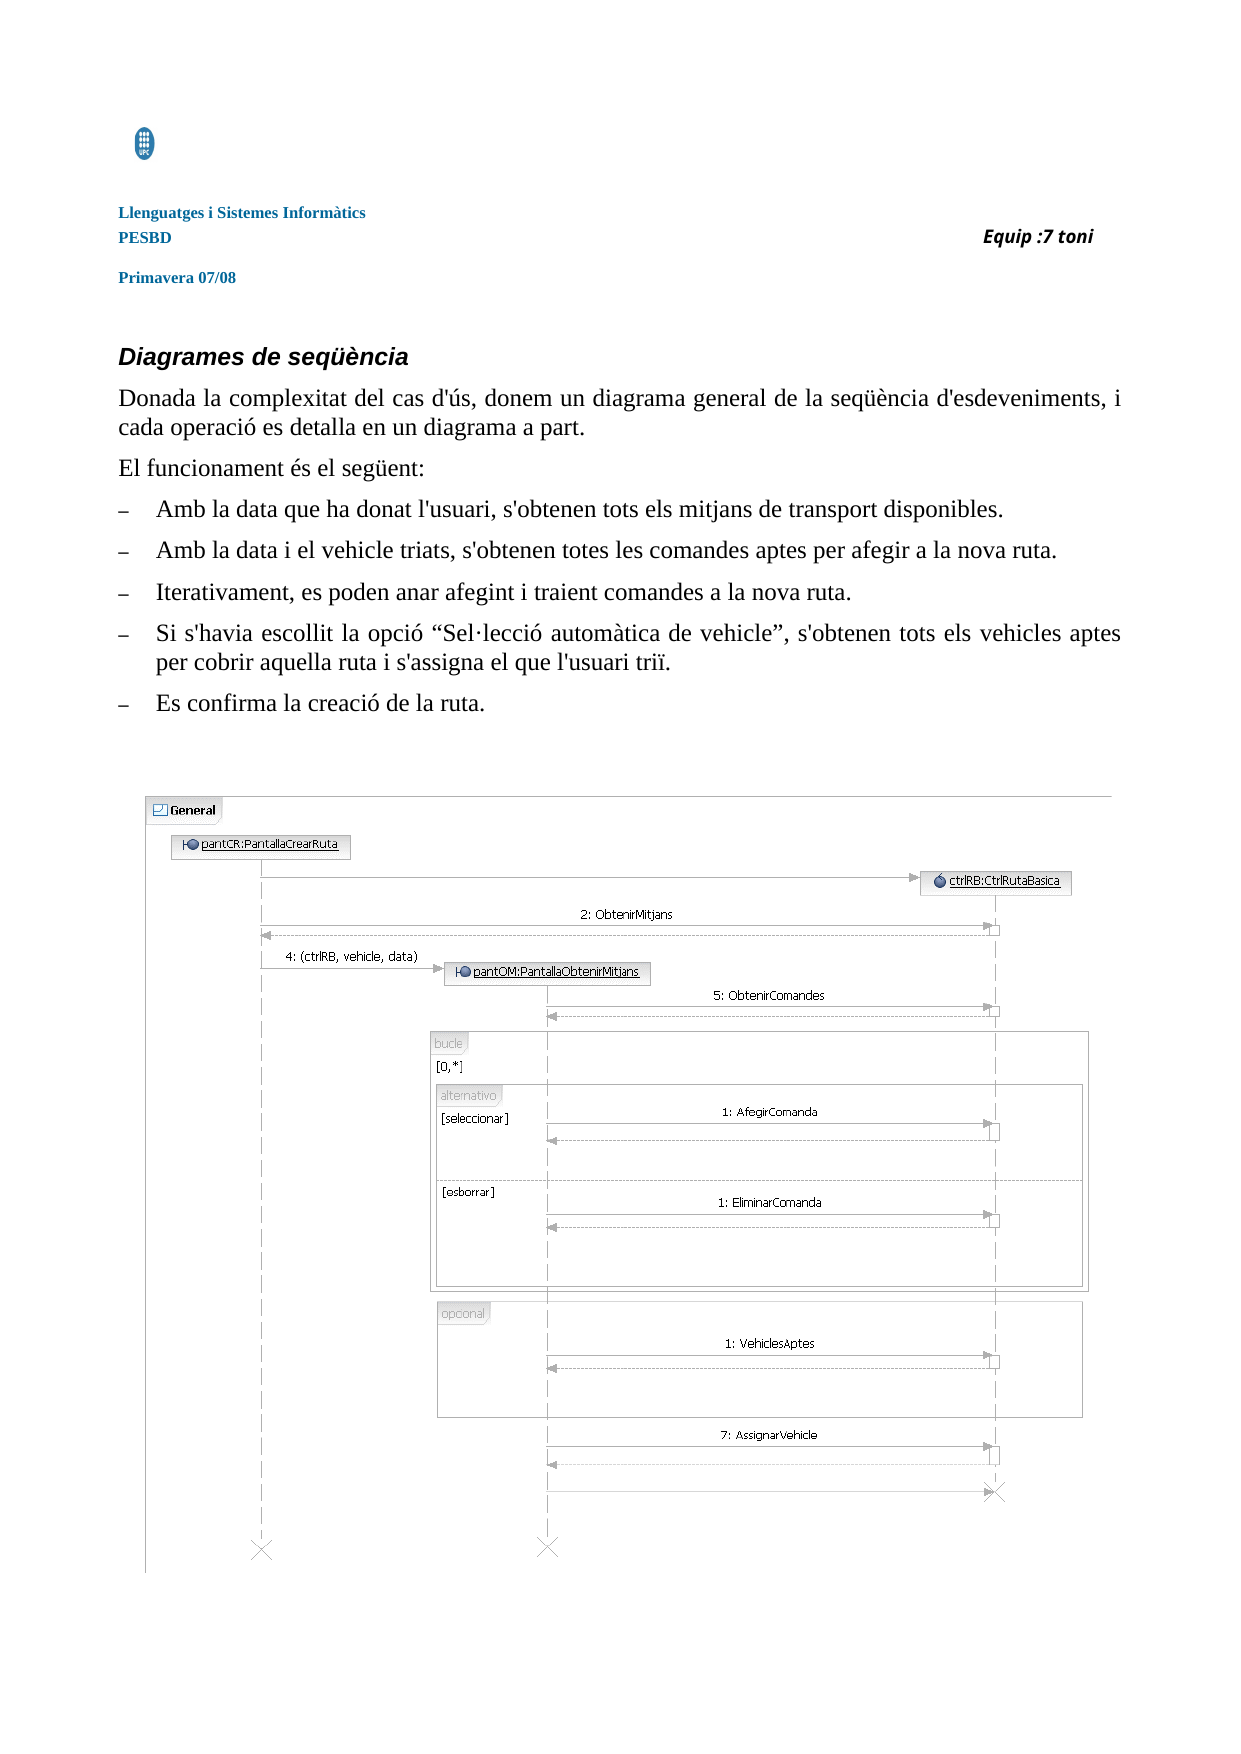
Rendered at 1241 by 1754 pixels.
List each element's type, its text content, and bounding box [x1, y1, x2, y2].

subtitle Diagrames de seqüència [118, 342, 1122, 370]
text El funcionament és el següent: [118, 453, 1122, 482]
list Amb la data i el vehicle triats, s'obtenen totes les comandes aptes per afegir a la nova ruta. [118, 535, 1122, 564]
list Es confirma la creació de la ruta. [118, 688, 1122, 717]
list Amb la data que ha donat l'usuari, s'obtenen tots els mitjans de transport disponibles. [118, 494, 1122, 523]
list Si s'havia escollit la opció “Sel·lecció automàtica de vehicle”, s'obtenen tots els vehicles aptes per cobrir aquella ruta i s'assigna el que l'usuari triï. [118, 618, 1122, 675]
list Iterativament, es poden anar afegint i traient comandes a la nova ruta. [118, 577, 1122, 605]
text Donada la complexitat del cas d'ús, donem un diagrama general de la seqüència d'esdeveniments, i cada operació es detalla en un diagrama a part. [118, 383, 1122, 440]
picture [136, 787, 1112, 1573]
